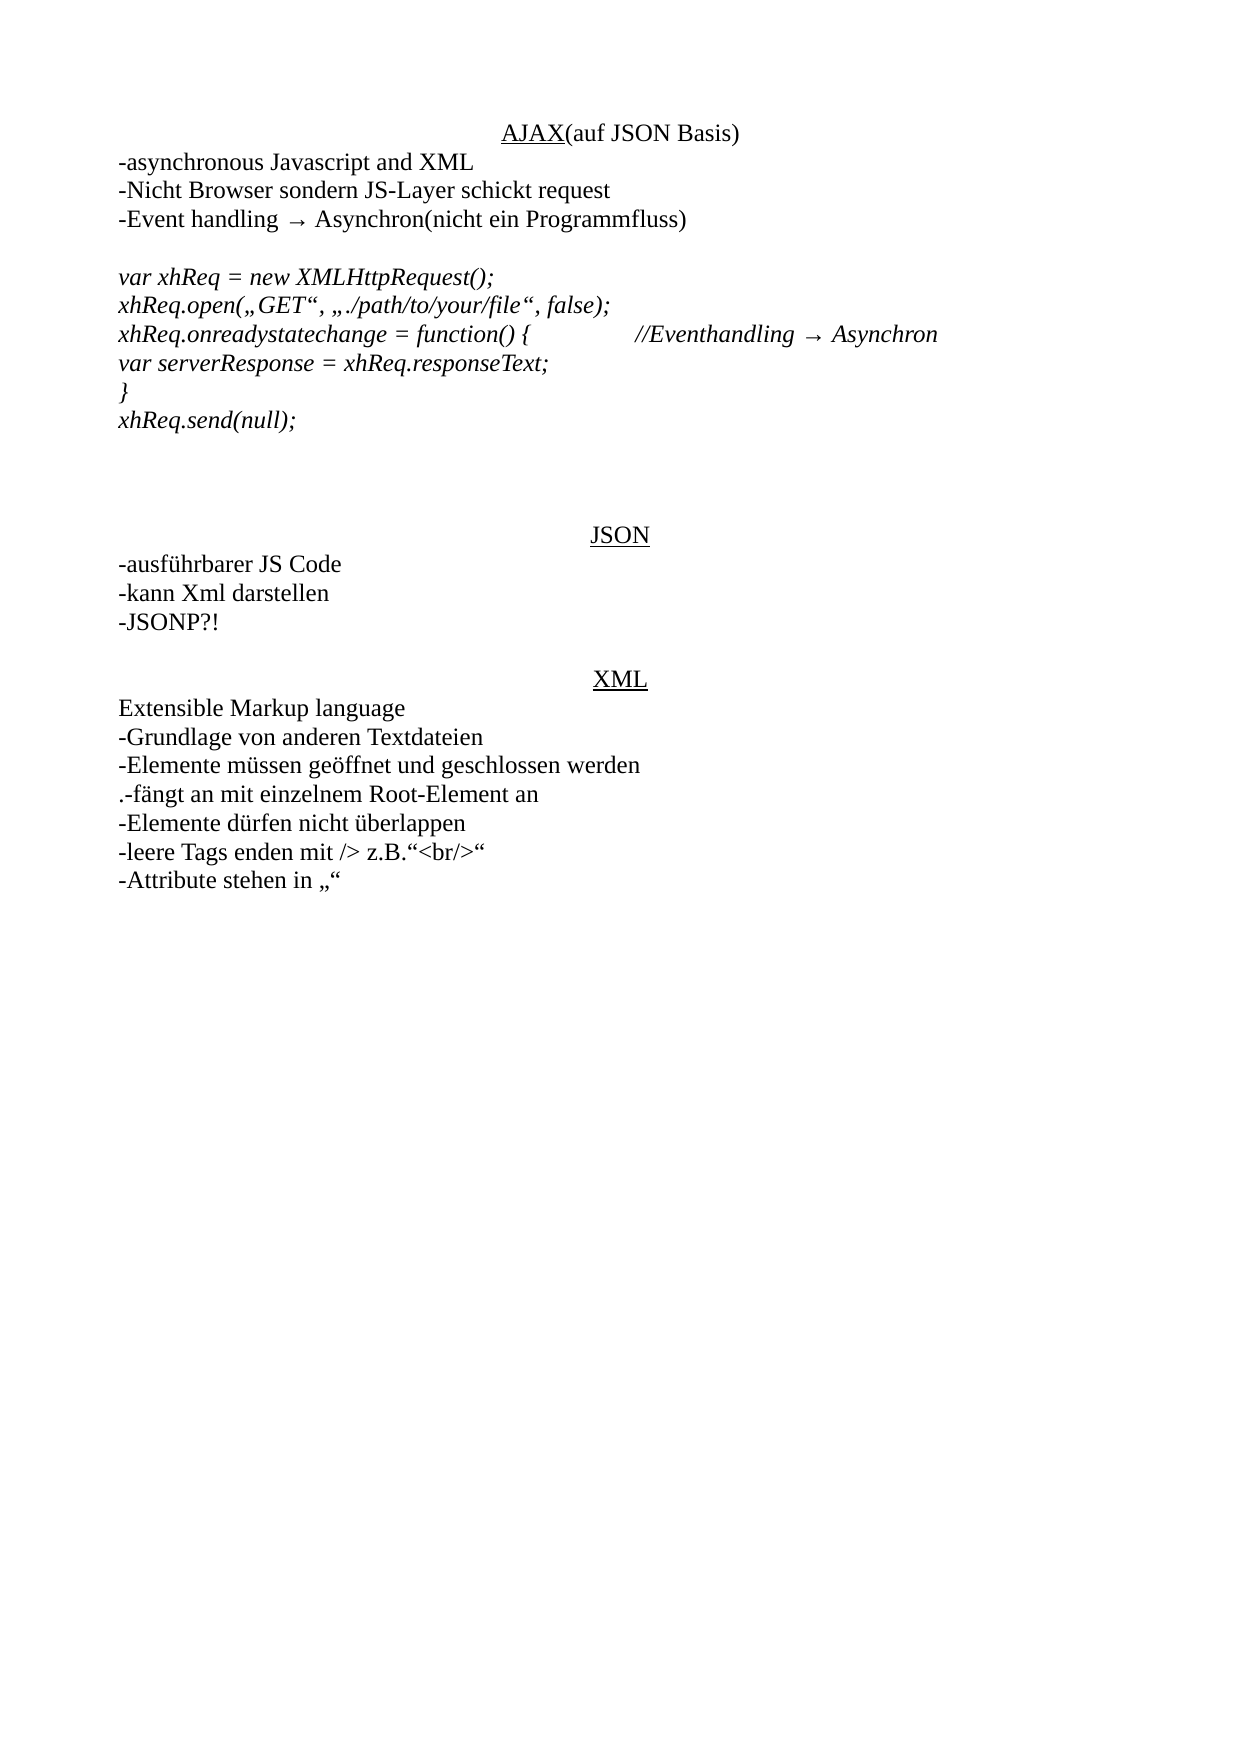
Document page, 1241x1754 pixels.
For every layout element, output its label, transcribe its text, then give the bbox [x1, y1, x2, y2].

text -kann Xml darstellen [118, 578, 1122, 607]
text -Attribute stehen in „“ [118, 866, 1122, 894]
text Extensible Markup language [118, 693, 1122, 722]
text -Grundlage von anderen Textdateien [118, 722, 1122, 751]
text -Event handling → Asynchron(nicht ein Programmfluss) [118, 204, 1122, 233]
text var xhReq = new XMLHttpRequest(); [118, 262, 1122, 291]
text -asynchronous Javascript and XML [118, 147, 1122, 176]
text xhReq.send(null); [118, 406, 1122, 434]
text JSON [118, 521, 1122, 549]
text } [118, 377, 1122, 406]
text -ausführbarer JS Code [118, 549, 1122, 578]
text -Elemente dürfen nicht überlappen [118, 808, 1122, 837]
text .-fängt an mit einzelnem Root-Element an [118, 779, 1122, 808]
text -leere Tags enden mit /> z.B.“<br/>“ [118, 837, 1122, 866]
text xhReq.open(„GET“, „./path/to/your/file“, false); [118, 291, 1122, 319]
text XML [118, 664, 1122, 693]
text -JSONP?! [118, 607, 1122, 636]
text AJAX(auf JSON Basis) [118, 118, 1122, 147]
text var serverResponse = xhReq.responseText; [118, 348, 1122, 377]
text xhReq.onreadystatechange = function() { //Eventhandling → Asynchron [118, 319, 1122, 348]
text -Nicht Browser sondern JS-Layer schickt request [118, 176, 1122, 204]
text -Elemente müssen geöffnet und geschlossen werden [118, 751, 1122, 779]
